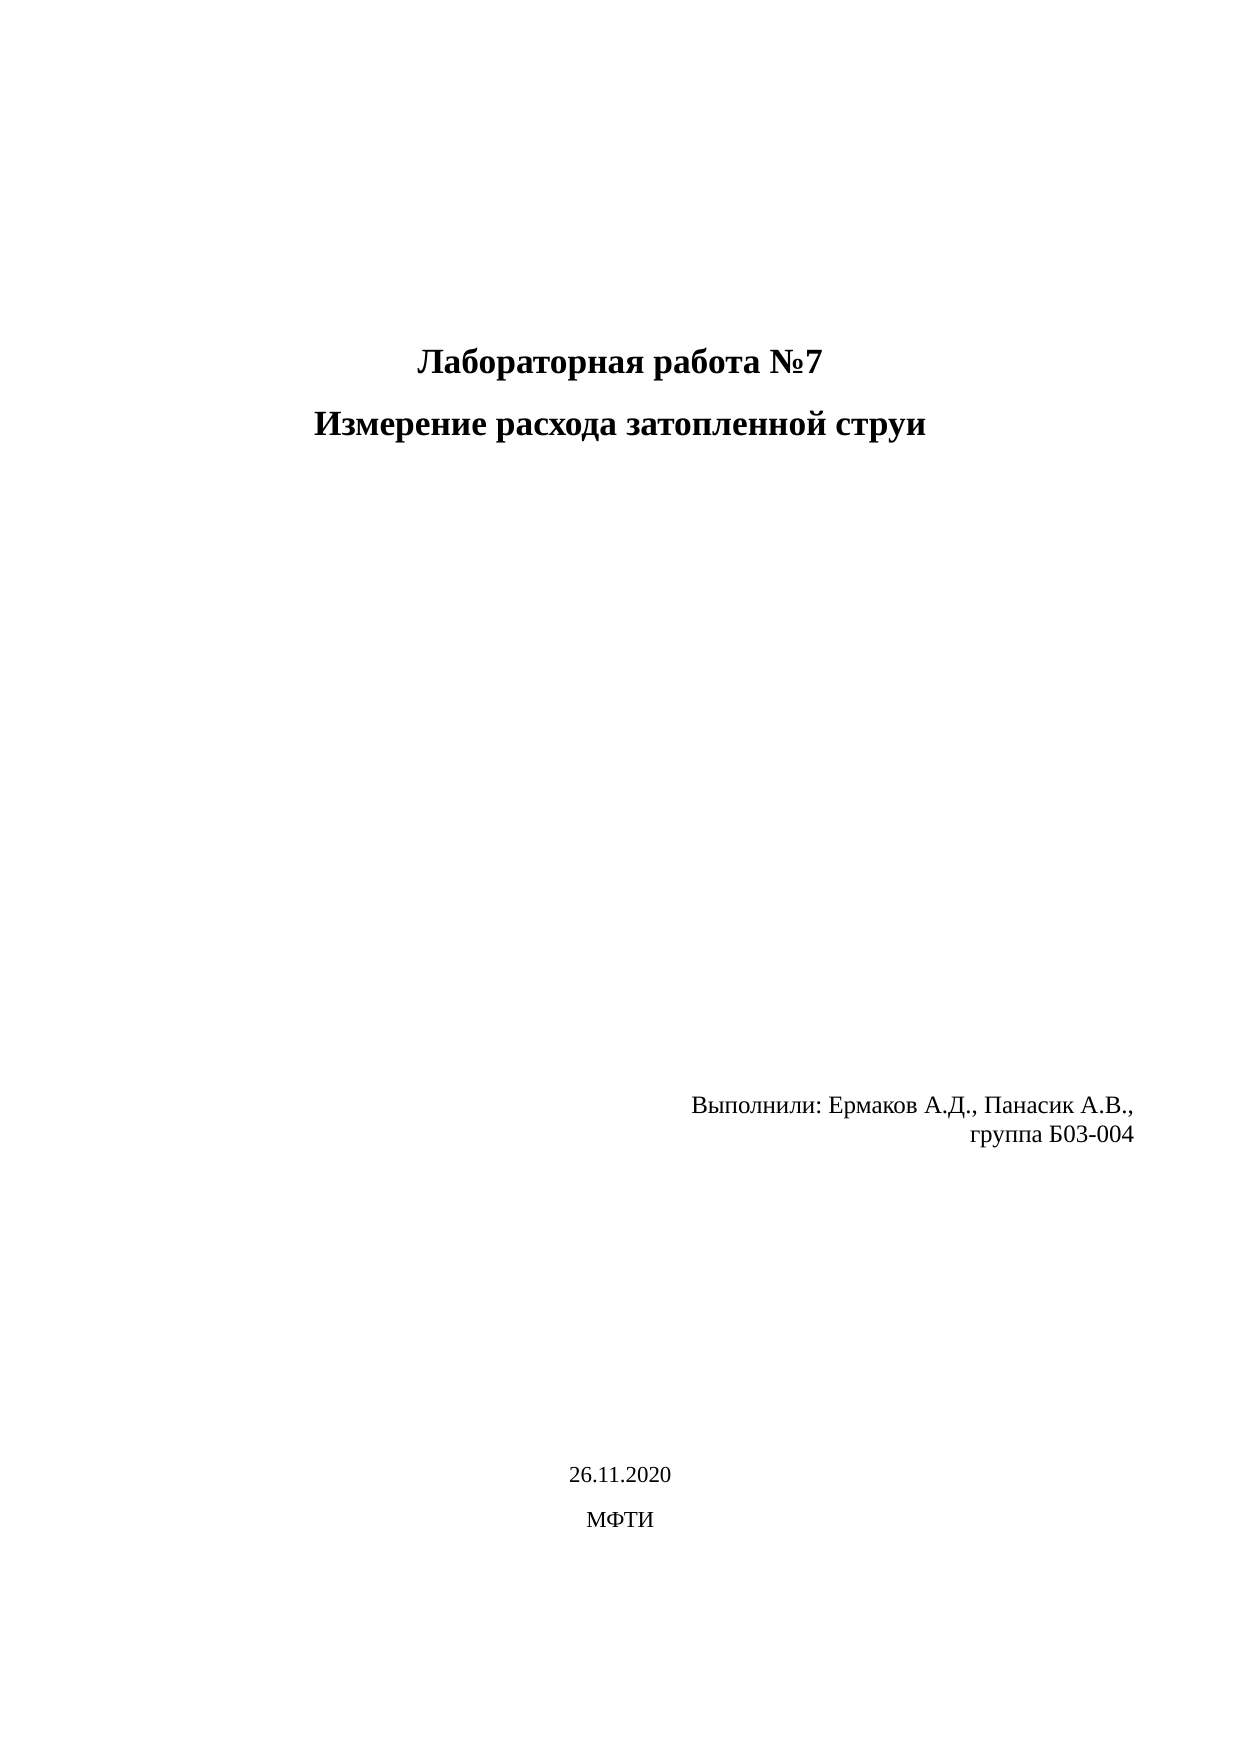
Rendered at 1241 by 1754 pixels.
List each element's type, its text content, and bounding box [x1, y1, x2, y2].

text Лабораторная работа №7 [106, 340, 1134, 381]
text 26.11.2020 [106, 1461, 1134, 1488]
text Измерение расхода затопленной струи [106, 402, 1134, 443]
text МФТИ [106, 1506, 1134, 1532]
text Выполнили: Ермаков А.Д., Панасик А.В., [106, 1090, 1134, 1119]
text группа Б03-004 [106, 1119, 1134, 1148]
